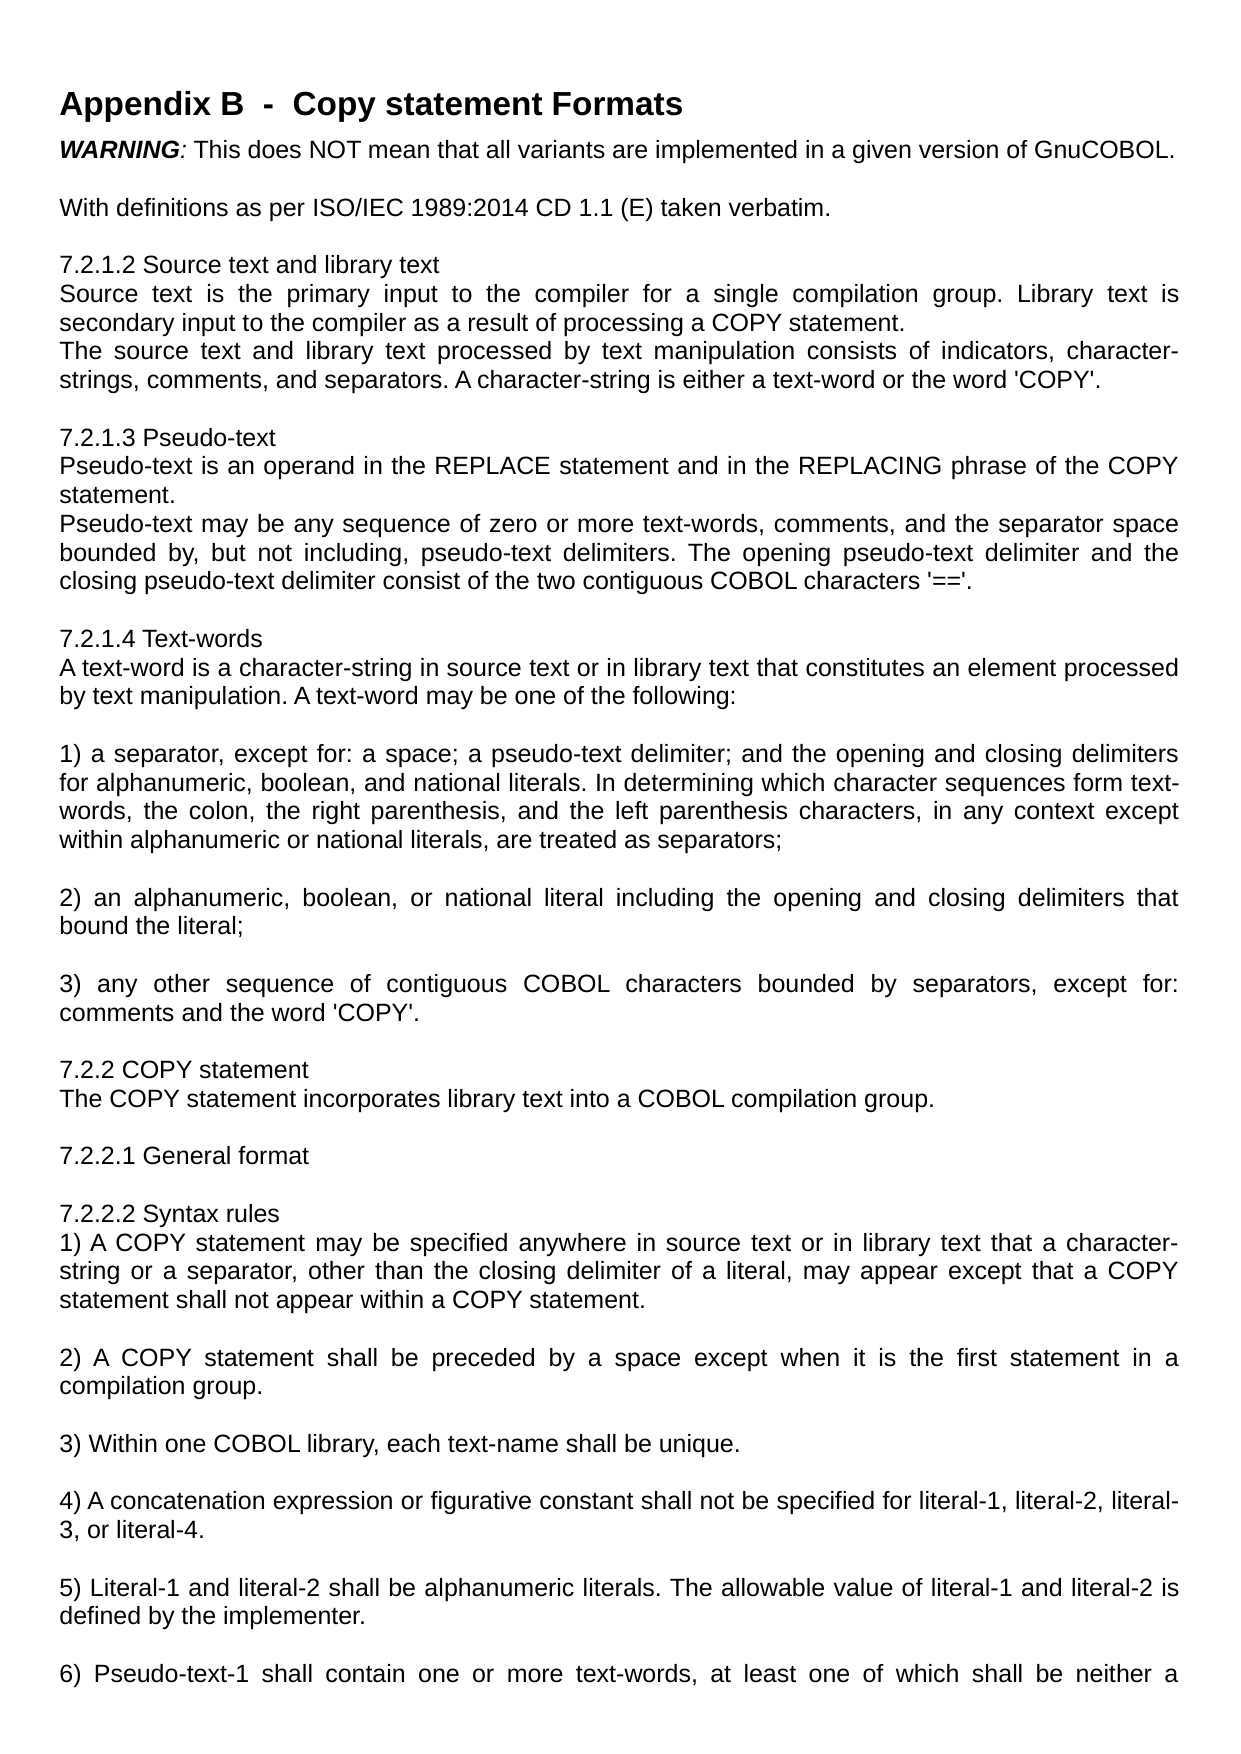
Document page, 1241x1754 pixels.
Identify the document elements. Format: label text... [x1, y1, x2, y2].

text Pseudo-text may be any sequence of zero or more text-words, comments, and the separator space bounded by, but not including, pseudo-text delimiters. The opening pseudo-text delimiter and the closing pseudo-text delimiter consist of the two contiguous COBOL characters '=='. [59, 509, 1181, 595]
text The source text and library text processed by text manipulation consists of indicators, character-strings, comments, and separators. A character-string is either a text-word or the word 'COPY'. [59, 336, 1181, 394]
text 7.2.1.2 Source text and library text [59, 250, 1181, 279]
text 1) A COPY statement may be specified anywhere in source text or in library text that a character-string or a separator, other than the closing delimiter of a literal, may appear except that a COPY statement shall not appear within a COPY statement. [59, 1227, 1181, 1314]
text 6) Pseudo-text-1 shall contain one or more text-words, at least one of which shall be neither a [59, 1659, 1181, 1687]
text 2) an alphanumeric, boolean, or national literal including the opening and closing delimiters that bound the literal; [59, 882, 1181, 940]
text With definitions as per ISO/IEC 1989:2014 CD 1.1 (E) taken verbatim. [59, 192, 1181, 221]
text 7.2.1.4 Text-words [59, 624, 1181, 652]
text 7.2.2.1 General format [59, 1141, 1181, 1170]
text A text-word is a character-string in source text or in library text that constitutes an element processed by text manipulation. A text-word may be one of the following: [59, 652, 1181, 710]
text 1) a separator, except for: a space; a pseudo-text delimiter; and the opening and closing delimiters for alphanumeric, boolean, and national literals. In determining which character sequences form text-words, the colon, the right parenthesis, and the left parenthesis characters, in any context except within alphanumeric or national literals, are treated as separators; [59, 739, 1181, 854]
text 3) any other sequence of contiguous COBOL characters bounded by separators, except for: comments and the word 'COPY'. [59, 969, 1181, 1026]
text 2) A COPY statement shall be preceded by a space except when it is the first statement in a compilation group. [59, 1342, 1181, 1400]
text 7.2.2 COPY statement [59, 1055, 1181, 1084]
text WARNING: This does NOT mean that all variants are implemented in a given version of GnuCOBOL. [59, 135, 1181, 164]
text 5) Literal-1 and literal-2 shall be alphanumeric literals. The allowable value of literal-1 and literal-2 is defined by the implementer. [59, 1572, 1181, 1630]
text Source text is the primary input to the compiler for a single compilation group. Library text is secondary input to the compiler as a result of processing a COPY statement. [59, 279, 1181, 336]
text 7.2.1.3 Pseudo-text [59, 422, 1181, 451]
text The COPY statement incorporates library text into a COBOL compilation group. [59, 1084, 1181, 1112]
subtitle Appendix B - Copy statement Formats [59, 84, 1181, 122]
text Pseudo-text is an operand in the REPLACE statement and in the REPLACING phrase of the COPY statement. [59, 451, 1181, 509]
text 4) A concatenation expression or figurative constant shall not be specified for literal-1, literal-2, literal-3, or literal-4. [59, 1486, 1181, 1544]
text 7.2.2.2 Syntax rules [59, 1199, 1181, 1227]
text 3) Within one COBOL library, each text-name shall be unique. [59, 1429, 1181, 1457]
